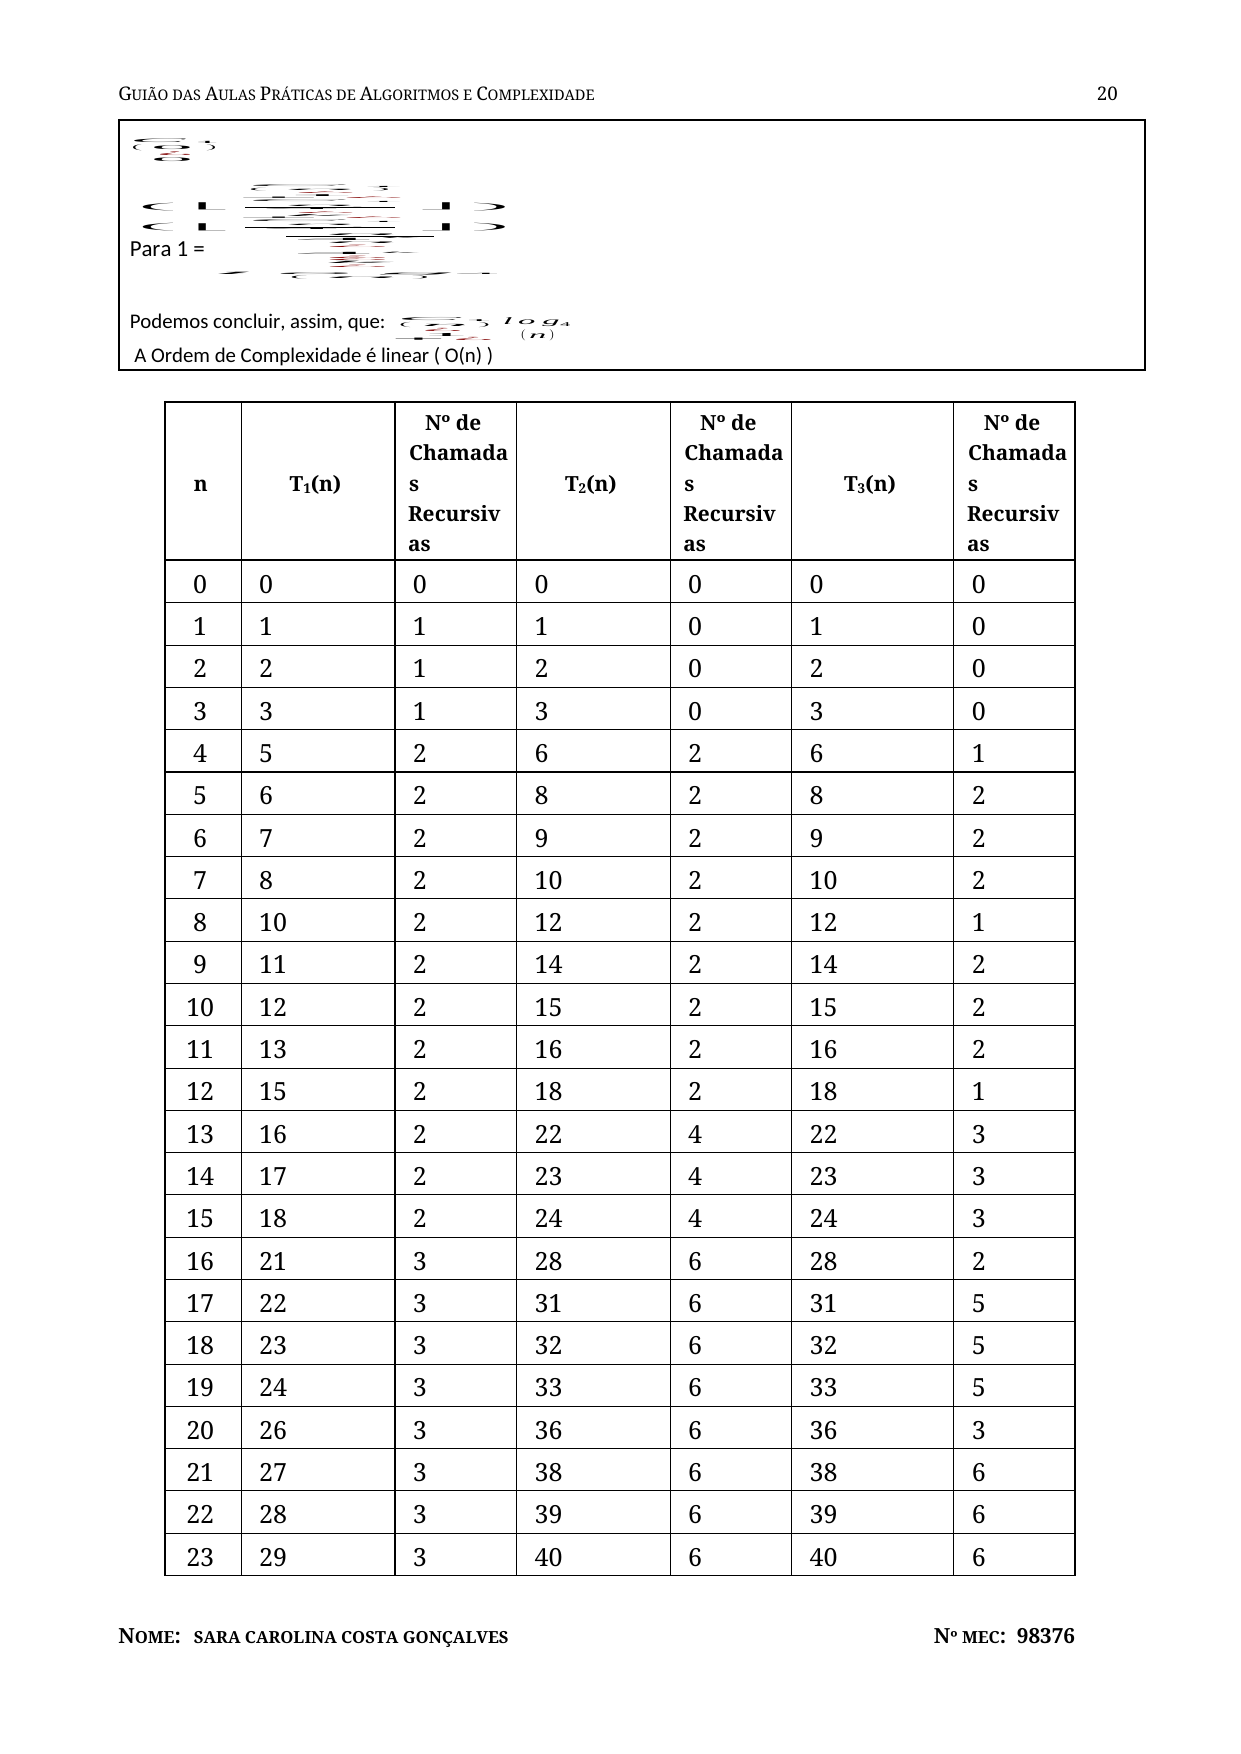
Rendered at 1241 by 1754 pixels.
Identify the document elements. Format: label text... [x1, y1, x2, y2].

table_cell 16 [242, 1111, 394, 1152]
table_cell 6 [671, 1280, 791, 1321]
table_cell 2 [396, 1153, 516, 1194]
table_cell 7 [166, 857, 241, 898]
table_cell 2 [671, 899, 791, 941]
table_cell 0 [671, 561, 791, 602]
table_cell 2 [671, 984, 791, 1025]
table_cell 12 [517, 899, 670, 941]
table_cell 2 [396, 815, 516, 856]
table_cell 3 [954, 1111, 1074, 1152]
table_cell 39 [517, 1491, 670, 1533]
table_cell 6 [671, 1407, 791, 1448]
table_cell 3 [396, 1238, 516, 1279]
table_header Para 1 = Podemos concluir, assim, que: A Ordem de Complexidade é linear ( O(n) ) [120, 121, 1144, 369]
table_cell 3 [396, 1449, 516, 1490]
table_cell 7 [242, 815, 394, 856]
table_cell 29 [242, 1534, 394, 1575]
table_cell 2 [671, 773, 791, 814]
table_cell 16 [792, 1026, 953, 1067]
table_cell 22 [166, 1491, 241, 1533]
table_cell 2 [792, 646, 953, 687]
table_cell 17 [242, 1153, 394, 1194]
table_cell 2 [396, 984, 516, 1025]
table_cell 15 [792, 984, 953, 1025]
table_cell 3 [396, 1491, 516, 1533]
table_cell 10 [166, 984, 241, 1025]
table_cell 20 [166, 1407, 241, 1448]
table_cell 0 [954, 561, 1074, 602]
table_cell 1 [396, 646, 516, 687]
table_cell 23 [166, 1534, 241, 1575]
table_cell 16 [517, 1026, 670, 1067]
table_cell 26 [242, 1407, 394, 1448]
table_cell 2 [396, 857, 516, 898]
table_cell 6 [517, 730, 670, 771]
table_cell 33 [792, 1365, 953, 1406]
table_cell 3 [954, 1153, 1074, 1194]
table_cell 3 [242, 688, 394, 729]
table_cell 6 [954, 1491, 1074, 1533]
table_cell 2 [671, 1069, 791, 1110]
table_cell 10 [242, 899, 394, 941]
table_cell 2 [954, 857, 1074, 898]
table_cell 23 [517, 1153, 670, 1194]
table_cell 1 [396, 688, 516, 729]
table_cell 18 [517, 1069, 670, 1110]
table_cell 2 [954, 773, 1074, 814]
table_cell 27 [242, 1449, 394, 1490]
table_cell 2 [671, 857, 791, 898]
table_cell 3 [517, 688, 670, 729]
table_cell 0 [671, 603, 791, 644]
table_cell 13 [166, 1111, 241, 1152]
table_cell 8 [517, 773, 670, 814]
table_cell 2 [954, 1026, 1074, 1067]
table_cell 0 [396, 561, 516, 602]
table_cell 5 [954, 1280, 1074, 1321]
table_cell 15 [517, 984, 670, 1025]
table_cell 33 [517, 1365, 670, 1406]
table_cell 15 [166, 1195, 241, 1237]
table_cell 24 [517, 1195, 670, 1237]
table_cell 13 [242, 1026, 394, 1067]
table_cell 28 [517, 1238, 670, 1279]
table_header T1(n) [242, 403, 394, 559]
table_cell 2 [396, 1195, 516, 1237]
table_cell 2 [954, 1238, 1074, 1279]
table_cell 18 [242, 1195, 394, 1237]
table_cell 0 [792, 561, 953, 602]
table_cell 2 [396, 1069, 516, 1110]
table_cell 36 [517, 1407, 670, 1448]
table_cell 6 [242, 773, 394, 814]
table_cell 17 [166, 1280, 241, 1321]
table_cell 0 [954, 646, 1074, 687]
table_header n [166, 403, 241, 559]
table_cell 36 [792, 1407, 953, 1448]
table_cell 28 [242, 1491, 394, 1533]
table_cell 2 [671, 942, 791, 983]
table_cell 2 [954, 942, 1074, 983]
table_cell 6 [954, 1534, 1074, 1575]
table_cell 3 [954, 1195, 1074, 1237]
table_header T2(n) [517, 403, 670, 559]
table_cell 8 [166, 899, 241, 941]
table_header Nº de Chamadas Recursivas [954, 403, 1074, 559]
table_cell 4 [166, 730, 241, 771]
table_cell 2 [396, 899, 516, 941]
table_cell 18 [166, 1322, 241, 1363]
table_cell 6 [671, 1449, 791, 1490]
table_header T3(n) [792, 403, 953, 559]
table_cell 1 [396, 603, 516, 644]
table_cell 32 [517, 1322, 670, 1363]
table_cell 23 [792, 1153, 953, 1194]
table_cell 2 [954, 984, 1074, 1025]
table_cell 14 [166, 1153, 241, 1194]
table_cell 5 [166, 773, 241, 814]
table_cell 40 [792, 1534, 953, 1575]
table_cell 1 [517, 603, 670, 644]
table_cell 31 [517, 1280, 670, 1321]
table_cell 12 [166, 1069, 241, 1110]
table_cell 4 [671, 1153, 791, 1194]
table_cell 9 [166, 942, 241, 983]
table_cell 1 [242, 603, 394, 644]
table_cell 1 [792, 603, 953, 644]
table_cell 21 [242, 1238, 394, 1279]
table_cell 5 [242, 730, 394, 771]
table_cell 6 [671, 1491, 791, 1533]
table_cell 2 [396, 1026, 516, 1067]
table_cell 1 [954, 899, 1074, 941]
table_cell 28 [792, 1238, 953, 1279]
table_header Nº de Chamadas Recursivas [671, 403, 791, 559]
table_cell 1 [954, 730, 1074, 771]
table_cell 9 [792, 815, 953, 856]
table_cell 15 [242, 1069, 394, 1110]
table_cell 12 [242, 984, 394, 1025]
table_cell 6 [792, 730, 953, 771]
table_cell 3 [396, 1365, 516, 1406]
table_cell 3 [396, 1280, 516, 1321]
table_cell 8 [242, 857, 394, 898]
table_cell 0 [671, 688, 791, 729]
table_cell 19 [166, 1365, 241, 1406]
table_cell 1 [954, 1069, 1074, 1110]
table_cell 14 [517, 942, 670, 983]
table_cell 24 [242, 1365, 394, 1406]
table_cell 1 [166, 603, 241, 644]
table_cell 32 [792, 1322, 953, 1363]
table_cell 2 [671, 1026, 791, 1067]
table_cell 2 [396, 1111, 516, 1152]
table_cell 2 [671, 815, 791, 856]
table_cell 6 [671, 1534, 791, 1575]
table_cell 0 [166, 561, 241, 602]
table_cell 3 [166, 688, 241, 729]
table_cell 4 [671, 1195, 791, 1237]
table_cell 2 [396, 773, 516, 814]
table_cell 16 [166, 1238, 241, 1279]
table_cell 3 [396, 1407, 516, 1448]
table_cell 2 [517, 646, 670, 687]
table_cell 2 [396, 942, 516, 983]
table_cell 0 [517, 561, 670, 602]
table_cell 21 [166, 1449, 241, 1490]
table_cell 2 [954, 815, 1074, 856]
table_cell 10 [792, 857, 953, 898]
table_header Nº de Chamadas Recursivas [396, 403, 516, 559]
table_cell 9 [517, 815, 670, 856]
table_cell 3 [792, 688, 953, 729]
table_cell 14 [792, 942, 953, 983]
table_cell 11 [166, 1026, 241, 1067]
table_cell 6 [166, 815, 241, 856]
table_cell 6 [671, 1365, 791, 1406]
table_cell 23 [242, 1322, 394, 1363]
table_cell 39 [792, 1491, 953, 1533]
table_cell 0 [242, 561, 394, 602]
table_cell 24 [792, 1195, 953, 1237]
table_cell 38 [517, 1449, 670, 1490]
table_cell 38 [792, 1449, 953, 1490]
table_cell 22 [517, 1111, 670, 1152]
table_cell 2 [671, 730, 791, 771]
table_cell 2 [242, 646, 394, 687]
table_cell 22 [242, 1280, 394, 1321]
table_cell 2 [396, 730, 516, 771]
table_cell 2 [166, 646, 241, 687]
table_cell 40 [517, 1534, 670, 1575]
table_cell 0 [671, 646, 791, 687]
table_cell 6 [671, 1238, 791, 1279]
table_cell 3 [396, 1534, 516, 1575]
table_cell 12 [792, 899, 953, 941]
table_cell 10 [517, 857, 670, 898]
table_cell 6 [954, 1449, 1074, 1490]
table_cell 3 [396, 1322, 516, 1363]
table_cell 5 [954, 1365, 1074, 1406]
table_cell 4 [671, 1111, 791, 1152]
table_cell 22 [792, 1111, 953, 1152]
table_cell 6 [671, 1322, 791, 1363]
table_cell 11 [242, 942, 394, 983]
table_cell 18 [792, 1069, 953, 1110]
table_cell 0 [954, 603, 1074, 644]
table_cell 5 [954, 1322, 1074, 1363]
table_cell 8 [792, 773, 953, 814]
table_cell 0 [954, 688, 1074, 729]
table_cell 3 [954, 1407, 1074, 1448]
table_cell 31 [792, 1280, 953, 1321]
